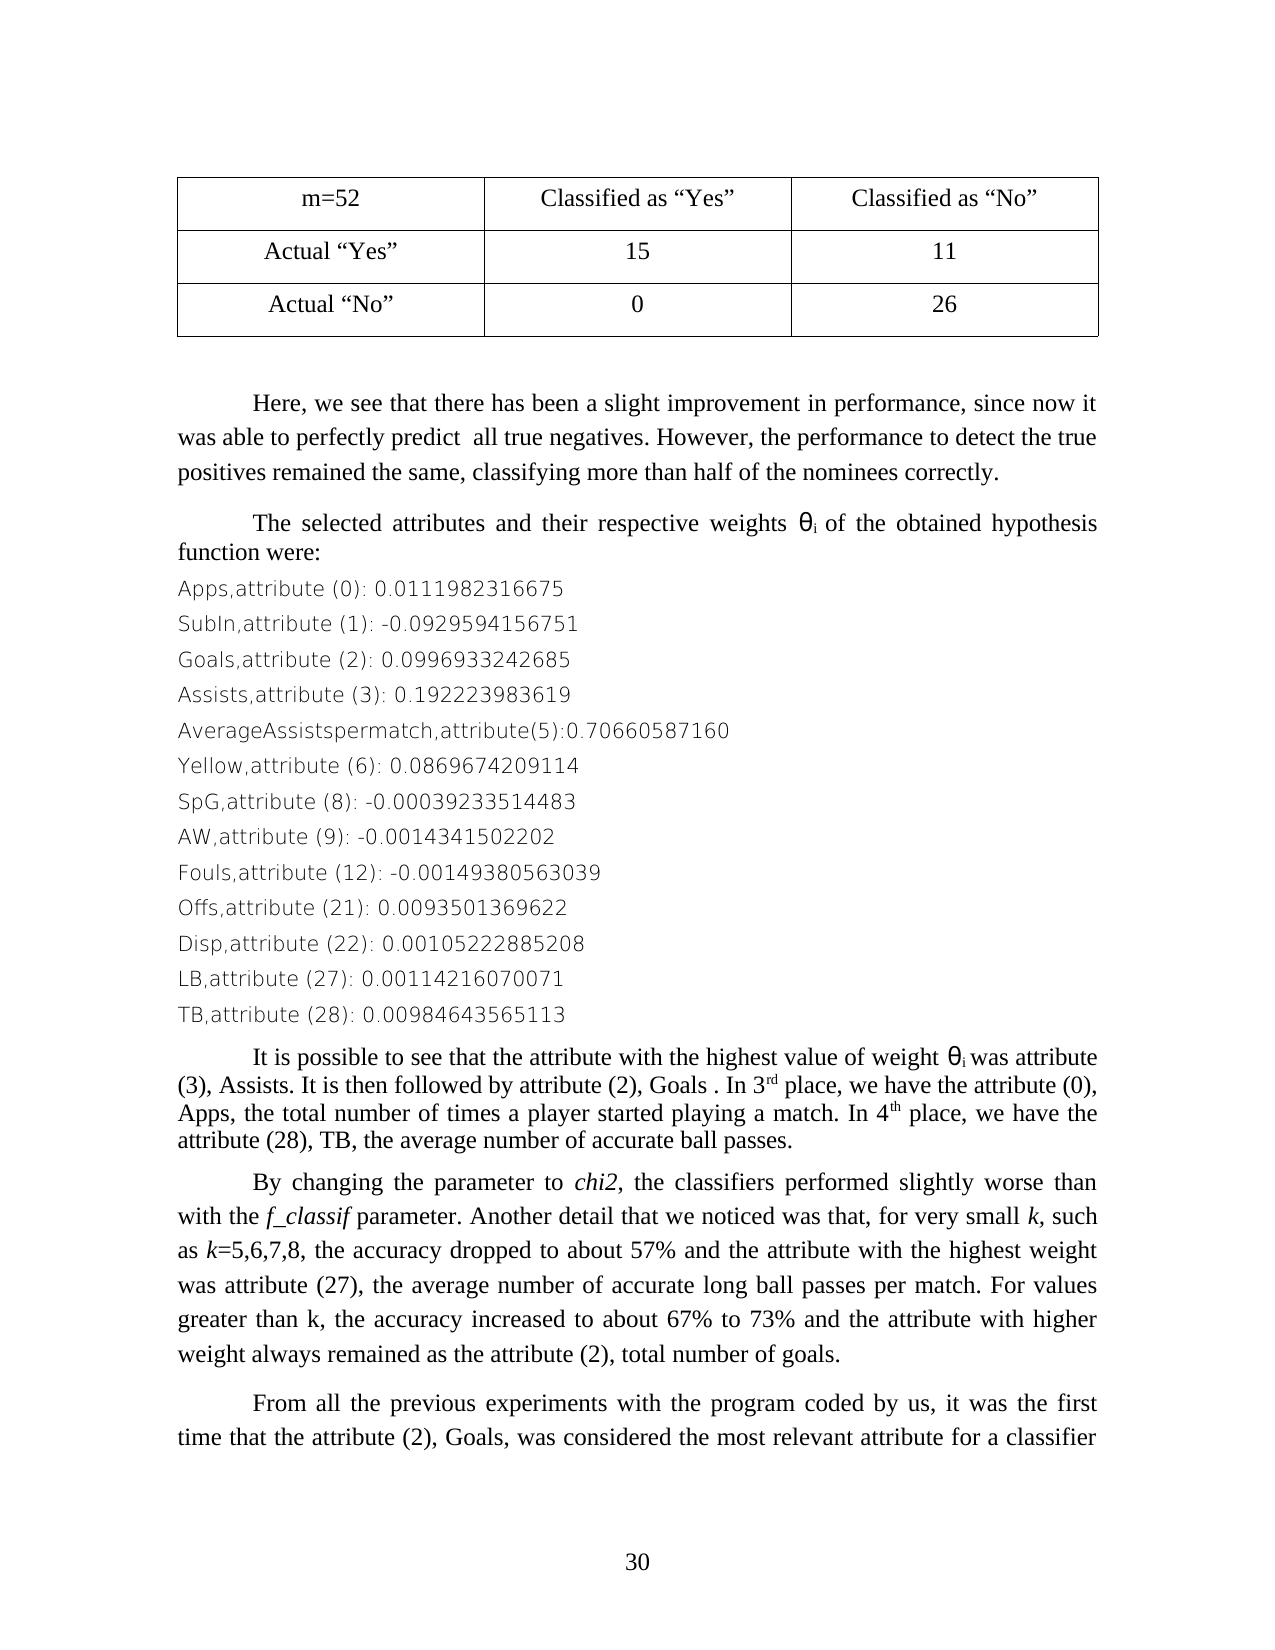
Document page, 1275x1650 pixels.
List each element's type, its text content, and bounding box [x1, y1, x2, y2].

text Assists,attribute (3): 0.192223983619 [177, 684, 1098, 707]
text TB,attribute (28): 0.00984643565113 [177, 1004, 1098, 1027]
text Disp,attribute (22): 0.00105222885208 [177, 933, 1098, 956]
table_cell 11 [792, 231, 1098, 283]
text By changing the parameter to chi2, the classifiers performed slightly worse than with the f_classif parameter. Another detail that we noticed was that, for very small k, such as k=5,6,7,8, the accuracy dropped to about 57% and the attribute with the highest weight was attribute (27), the average number of accurate long ball passes per match. For values greater than k, the accuracy increased to about 67% to 73% and the attribute with higher weight always remained as the attribute (2), total number of goals. [177, 1167, 1098, 1368]
text AW,attribute (9): -0.0014341502202 [177, 826, 1098, 849]
text SpG,attribute (8): -0.00039233514483 [177, 791, 1098, 814]
table_cell 0 [485, 284, 791, 336]
text Offs,attribute (21): 0.0093501369622 [177, 897, 1098, 921]
text Fouls,attribute (12): -0.00149380563039 [177, 862, 1098, 885]
text Goals,attribute (2): 0.0996933242685 [177, 649, 1098, 672]
text SubIn,attribute (1): -0.0929594156751 [177, 613, 1098, 636]
table_cell Actual “No” [178, 284, 484, 336]
text LB,attribute (27): 0.00114216070071 [177, 968, 1098, 992]
text Apps,attribute (0): 0.0111982316675 [177, 578, 1098, 601]
text Yellow,attribute (6): 0.0869674209114 [177, 755, 1098, 778]
table_cell Actual “Yes” [178, 231, 484, 283]
table_header Classified as “No” [792, 178, 1098, 230]
text From all the previous experiments with the program coded by us, it was the first time that the attribute (2), Goals, was considered the most relevant attribute for a classifier [177, 1388, 1098, 1451]
text The selected attributes and their respective weights θi of the obtained hypothesis function were: [177, 506, 1098, 565]
table_header Classified as “Yes” [485, 178, 791, 230]
text Here, we see that there has been a slight improvement in performance, since now it was able to perfectly predict all true negatives. However, the performance to detect the true positives remained the same, classifying more than half of the nominees correctly. [177, 388, 1098, 485]
text AverageAssistspermatch,attribute(5):0.70660587160 [177, 720, 1126, 743]
table_cell 15 [485, 231, 791, 283]
text It is possible to see that the attribute with the highest value of weight θi was attribute (3), Assists. It is then followed by attribute (2), Goals . In 3rd place, we have the attribute (0), Apps, the total number of times a player started playing a match. In 4th place, we have the attribute (28), TB, the average number of accurate ball passes. [177, 1039, 1098, 1154]
table_cell 26 [792, 284, 1098, 336]
table_header m=52 [178, 178, 484, 230]
